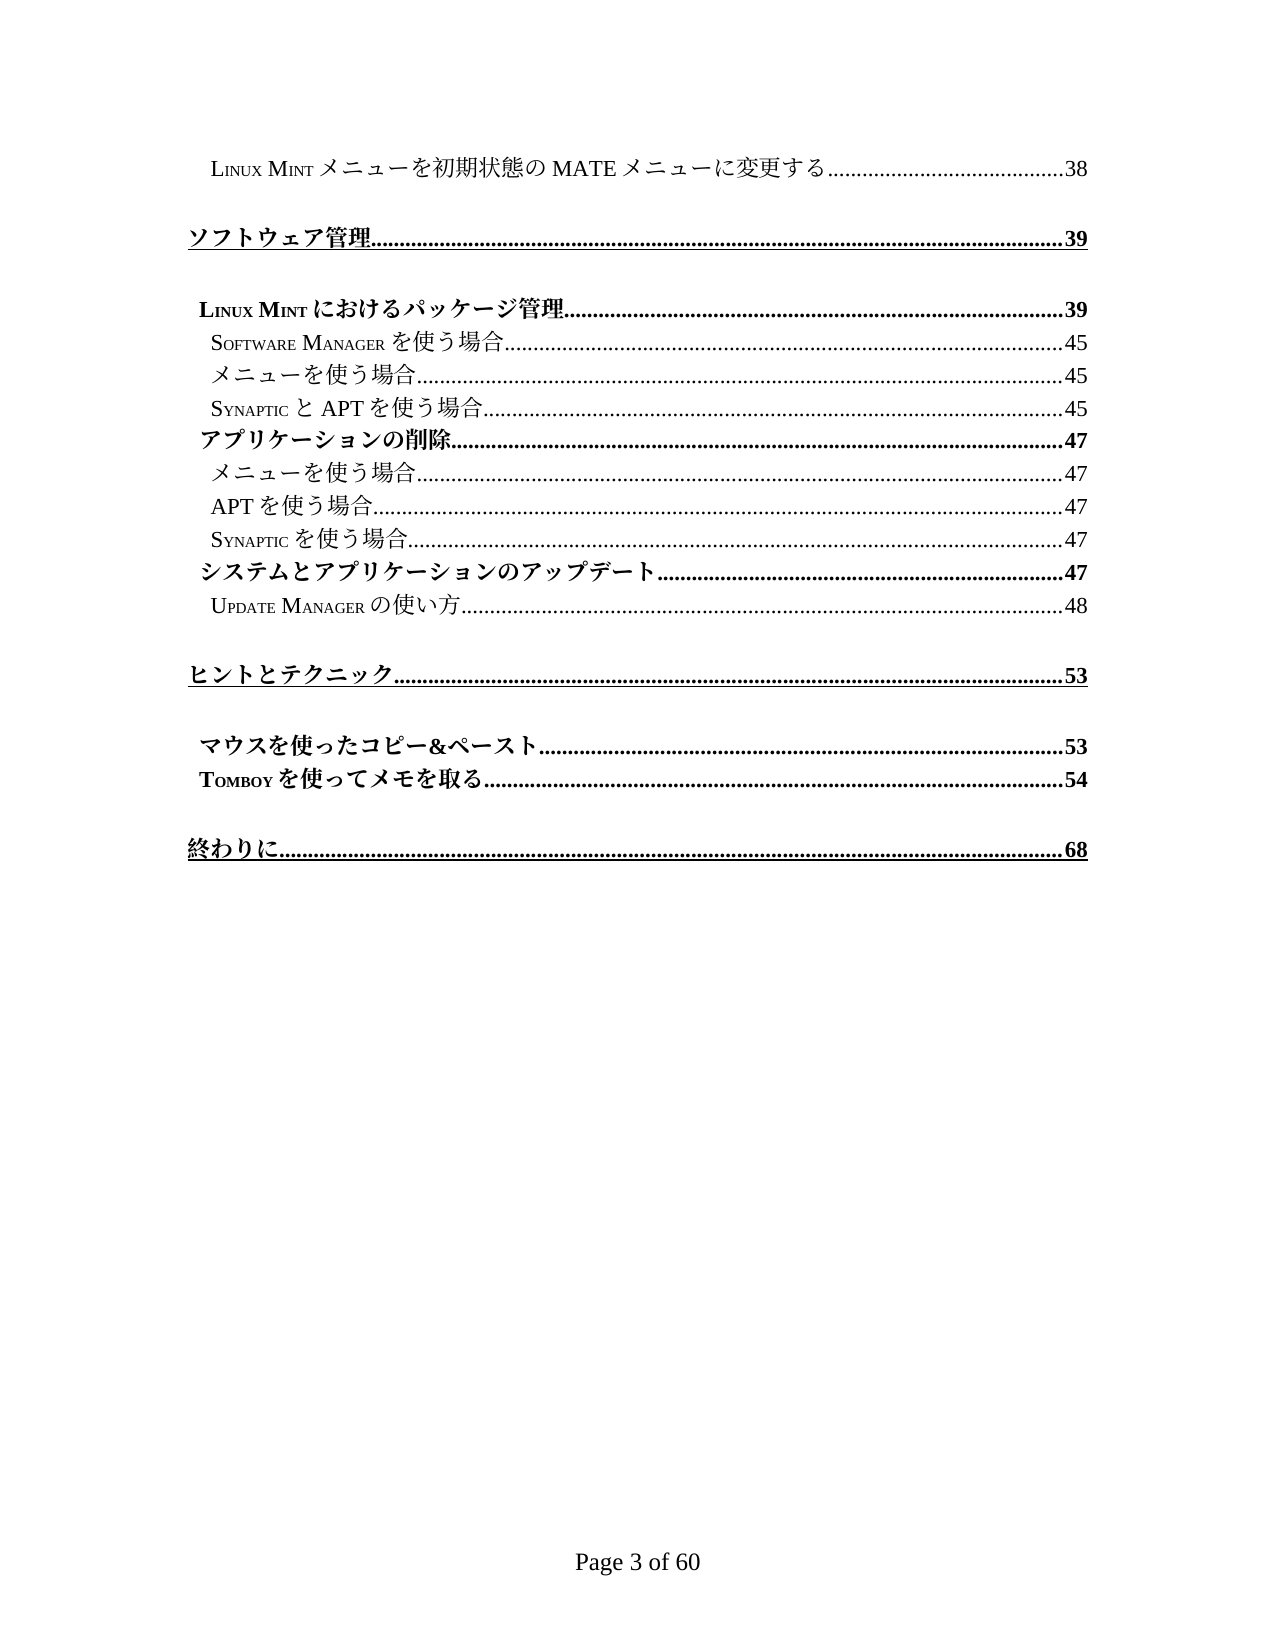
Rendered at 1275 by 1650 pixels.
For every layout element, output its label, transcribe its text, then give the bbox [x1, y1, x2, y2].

text ソフトウェア管理 39 [187, 220, 1087, 249]
text [187, 860, 1087, 864]
text SynapticとAPTを使う場合 45 [187, 389, 1087, 422]
text メニューを使う場合 45 [187, 357, 1087, 389]
text Synapticを使う場合 47 [187, 521, 1087, 554]
text 終わりに 68 [187, 831, 1087, 859]
text メニューを使う場合 47 [187, 455, 1087, 488]
text Linux Mintにおけるパッケージ管理 39 [187, 291, 1087, 324]
text Tomboyを使ってメモを取る 54 [187, 761, 1087, 794]
text システムとアプリケーションのアップデート 47 [187, 554, 1087, 587]
text Linux Mintメニューを初期状態のMATEメニューに変更する 38 [187, 150, 1087, 183]
text ヒントとテクニック 53 [187, 657, 1087, 686]
text アプリケーションの削除 47 [187, 422, 1087, 455]
text Update Managerの使い方 48 [187, 587, 1087, 620]
text Software Managerを使う場合 45 [187, 324, 1087, 357]
text マウスを使ったコピー&ペースト 53 [187, 728, 1087, 761]
text APTを使う場合 47 [187, 488, 1087, 521]
